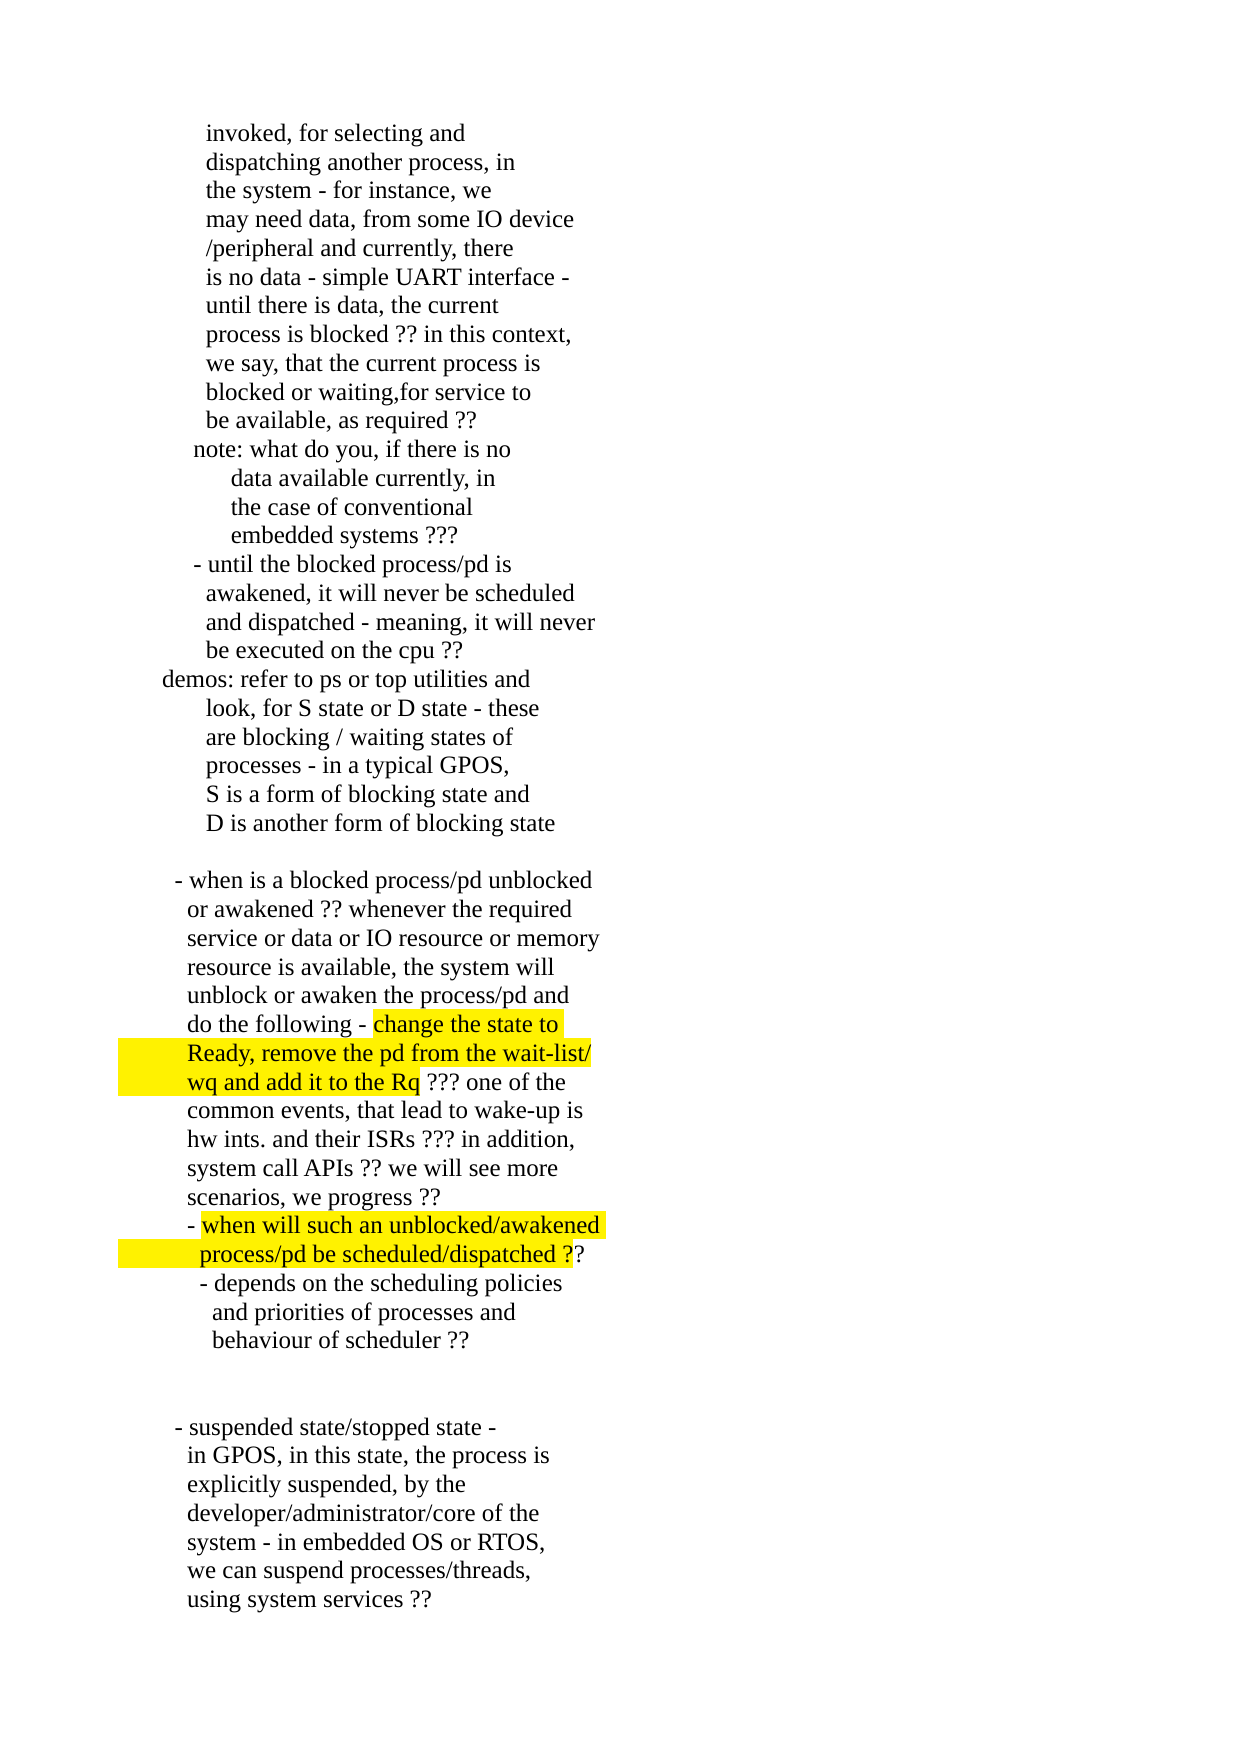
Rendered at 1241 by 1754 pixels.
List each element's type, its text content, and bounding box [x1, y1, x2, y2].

text D is another form of blocking state [118, 808, 1122, 837]
text look, for S state or D state - these [118, 693, 1122, 722]
text unblock or awaken the process/pd and [118, 981, 1122, 1009]
text and dispatched - meaning, it will never [118, 607, 1122, 636]
text system call APIs ?? we will see more [118, 1153, 1122, 1182]
text scenarios, we progress ?? [118, 1182, 1122, 1211]
text - suspended state/stopped state - [118, 1412, 1122, 1441]
text behaviour of scheduler ?? [118, 1326, 1122, 1354]
text are blocking / waiting states of [118, 722, 1122, 751]
text we say, that the current process is [118, 348, 1122, 377]
text service or data or IO resource or memory [118, 923, 1122, 952]
text - until the blocked process/pd is [118, 549, 1122, 578]
text may need data, from some IO device [118, 204, 1122, 233]
text note: what do you, if there is no [118, 434, 1122, 463]
text blocked or waiting,for service to [118, 377, 1122, 406]
text we can suspend processes/threads, [118, 1556, 1122, 1584]
text process/pd be scheduled/dispatched ?? [118, 1239, 1122, 1268]
text awakened, it will never be scheduled [118, 578, 1122, 607]
text - when is a blocked process/pd unblocked [118, 866, 1122, 894]
text dispatching another process, in [118, 147, 1122, 176]
text system - in embedded OS or RTOS, [118, 1527, 1122, 1556]
text invoked, for selecting and [118, 118, 1122, 147]
text /peripheral and currently, there [118, 233, 1122, 262]
text Ready, remove the pd from the wait-list/ [118, 1038, 1122, 1067]
text the case of conventional [118, 492, 1122, 521]
text - when will such an unblocked/awakened [118, 1211, 1122, 1239]
text wq and add it to the Rq ??? one of the [118, 1067, 1122, 1096]
text processes - in a typical GPOS, [118, 751, 1122, 779]
text common events, that lead to wake-up is [118, 1096, 1122, 1124]
text explicitly suspended, by the [118, 1469, 1122, 1498]
text do the following - change the state to [118, 1009, 1122, 1038]
text be available, as required ?? [118, 406, 1122, 434]
text is no data - simple UART interface - [118, 262, 1122, 291]
text - depends on the scheduling policies [118, 1268, 1122, 1297]
text the system - for instance, we [118, 176, 1122, 204]
text or awakened ?? whenever the required [118, 894, 1122, 923]
text process is blocked ?? in this context, [118, 319, 1122, 348]
text and priorities of processes and [118, 1297, 1122, 1326]
text demos: refer to ps or top utilities and [118, 664, 1122, 693]
text embedded systems ??? [118, 521, 1122, 549]
text resource is available, the system will [118, 952, 1122, 981]
text data available currently, in [118, 463, 1122, 492]
text developer/administrator/core of the [118, 1498, 1122, 1527]
text be executed on the cpu ?? [118, 636, 1122, 664]
text in GPOS, in this state, the process is [118, 1441, 1122, 1469]
text S is a form of blocking state and [118, 779, 1122, 808]
text using system services ?? [118, 1584, 1122, 1613]
text hw ints. and their ISRs ??? in addition, [118, 1124, 1122, 1153]
text until there is data, the current [118, 291, 1122, 319]
